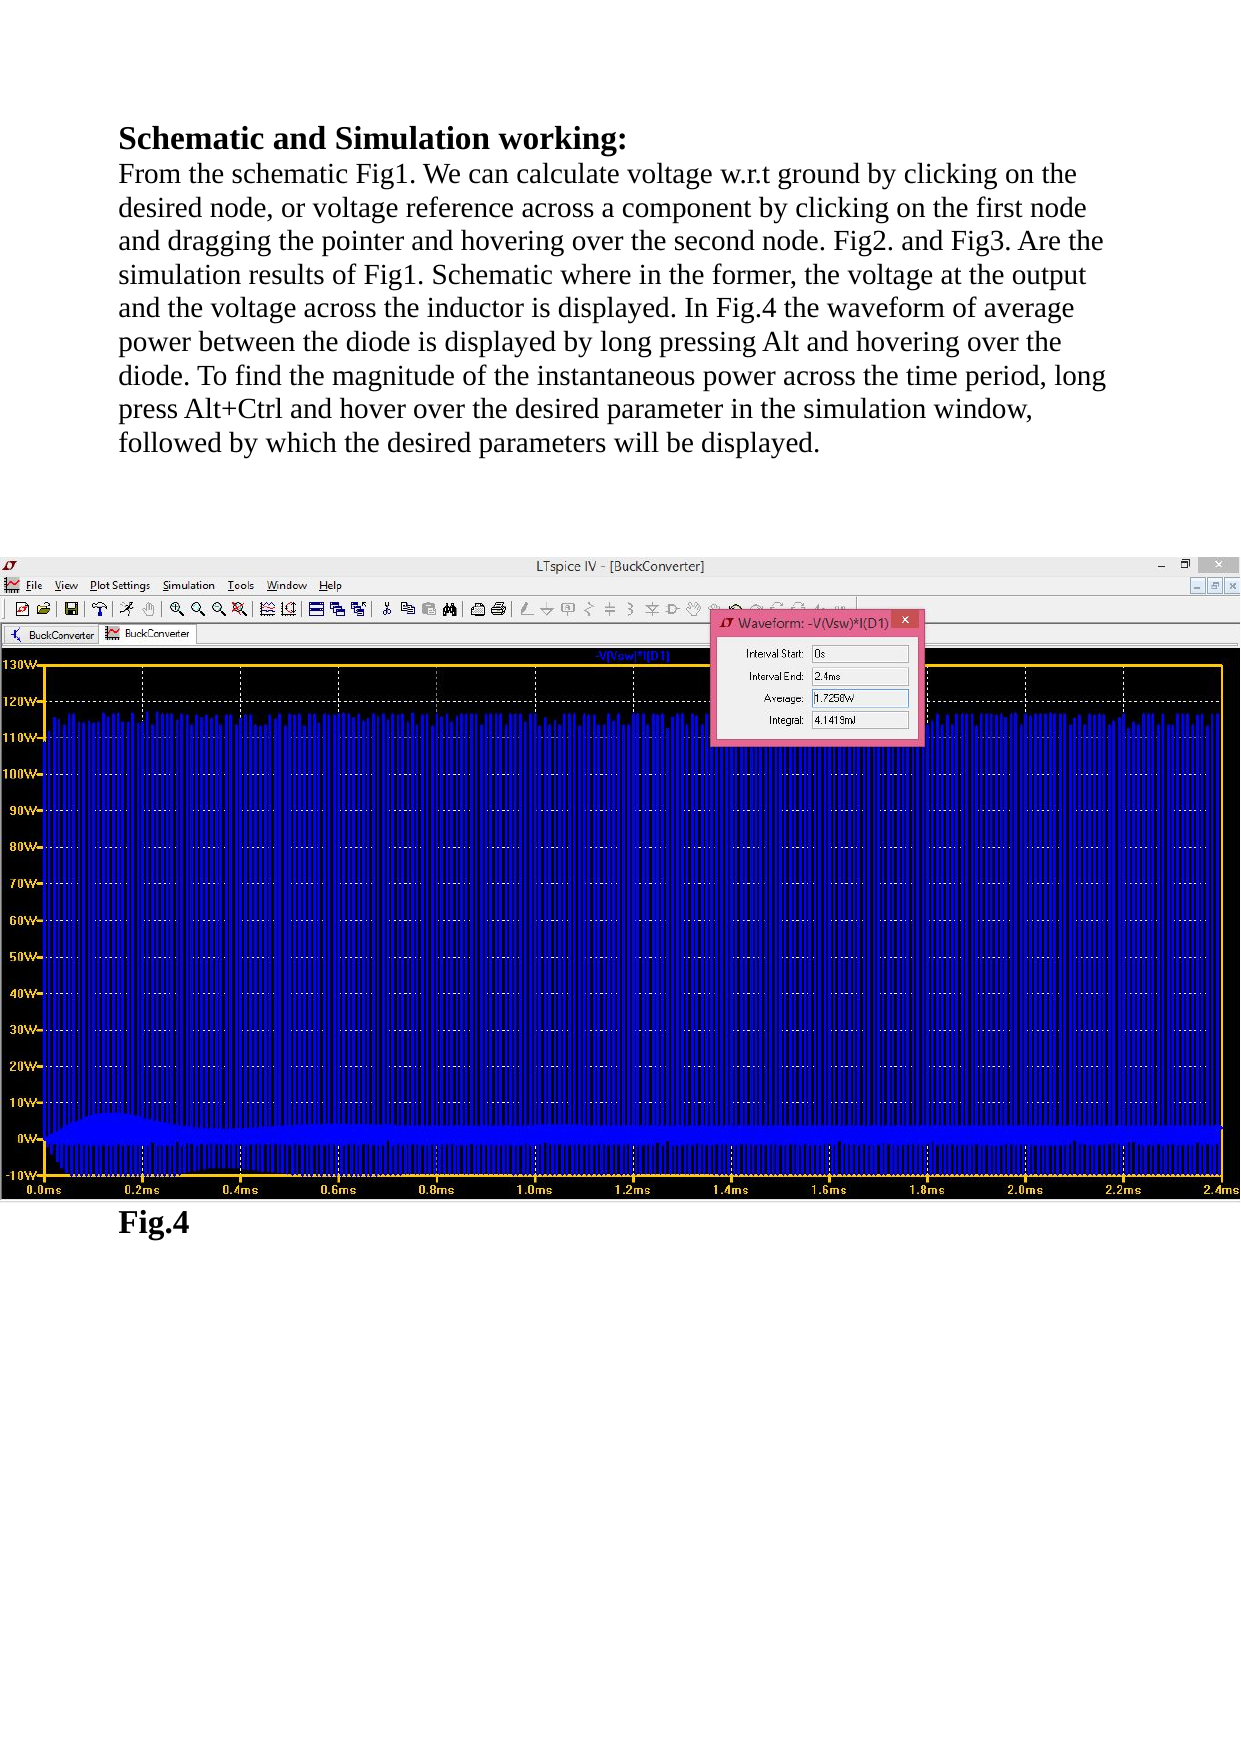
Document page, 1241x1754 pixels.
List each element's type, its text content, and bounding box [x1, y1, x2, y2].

picture [0, 557, 1241, 1203]
text From the schematic Fig1. We can calculate voltage w.r.t ground by clicking on the desired node, or voltage reference across a component by clicking on the first node and dragging the pointer and hovering over the second node. Fig2. and Fig3. Are the simulation results of Fig1. Schematic where in the former, the voltage at the output and the voltage across the inductor is displayed. In Fig.4 the waveform of average power between the diode is displayed by long pressing Alt and hovering over the diode. To find the magnitude of the instantaneous power across the time period, long press Alt+Ctrl and hover over the desired parameter in the simulation window, followed by which the desired parameters will be displayed. [118, 156, 1122, 458]
text Schematic and Simulation working: [118, 118, 1122, 156]
text Fig.4 [118, 1203, 1122, 1241]
